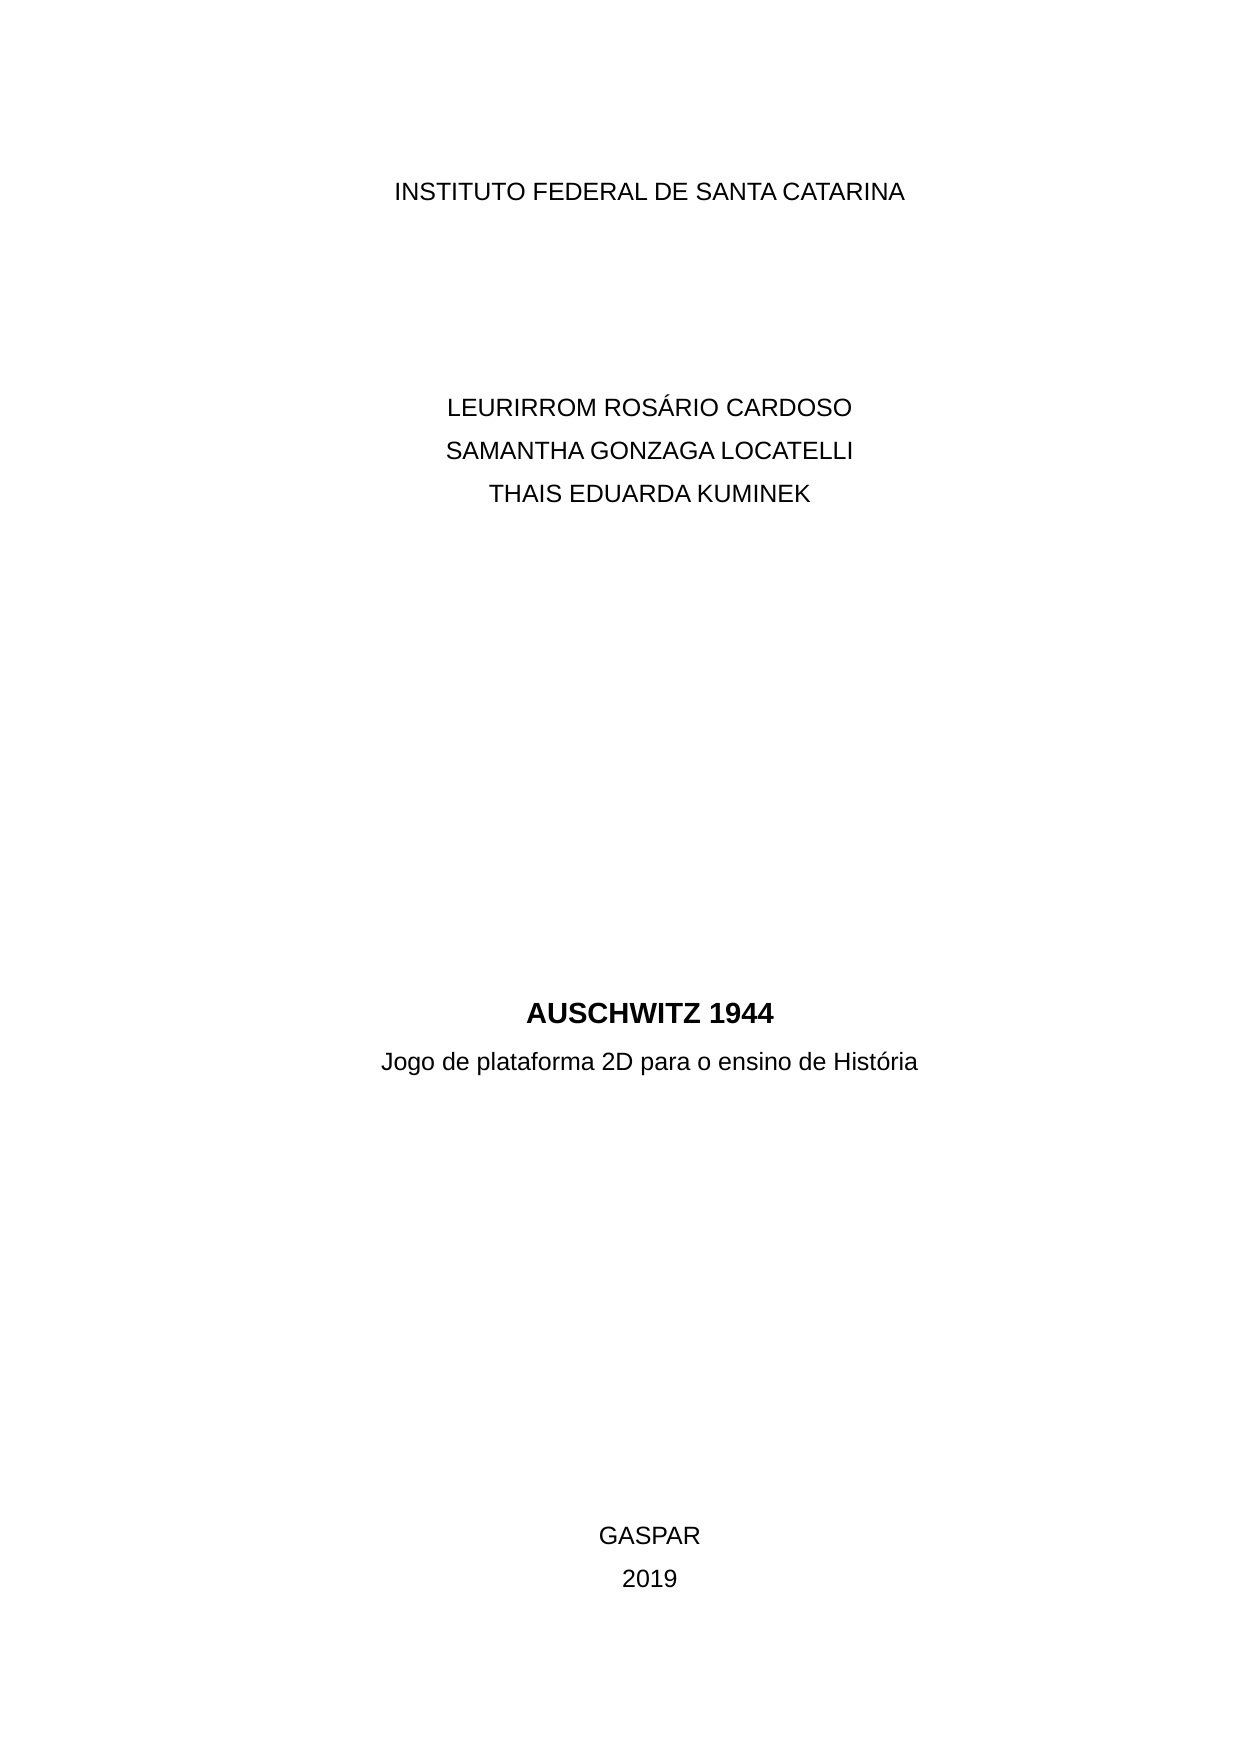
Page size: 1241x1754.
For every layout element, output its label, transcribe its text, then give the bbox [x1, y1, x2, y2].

text INSTITUTO FEDERAL DE SANTA CATARINA [177, 177, 1122, 206]
text SAMANTHA GONZAGA LOCATELLI [177, 436, 1122, 465]
text THAIS EDUARDA KUMINEK [177, 479, 1122, 508]
text Jogo de plataforma 2D para o ensino de História [177, 1047, 1122, 1076]
text AUSCHWITZ 1944 [177, 997, 1122, 1030]
text GASPAR [177, 1521, 1122, 1550]
text LEURIRROM ROSÁRIO CARDOSO [177, 393, 1122, 422]
text 2019 [177, 1564, 1122, 1593]
